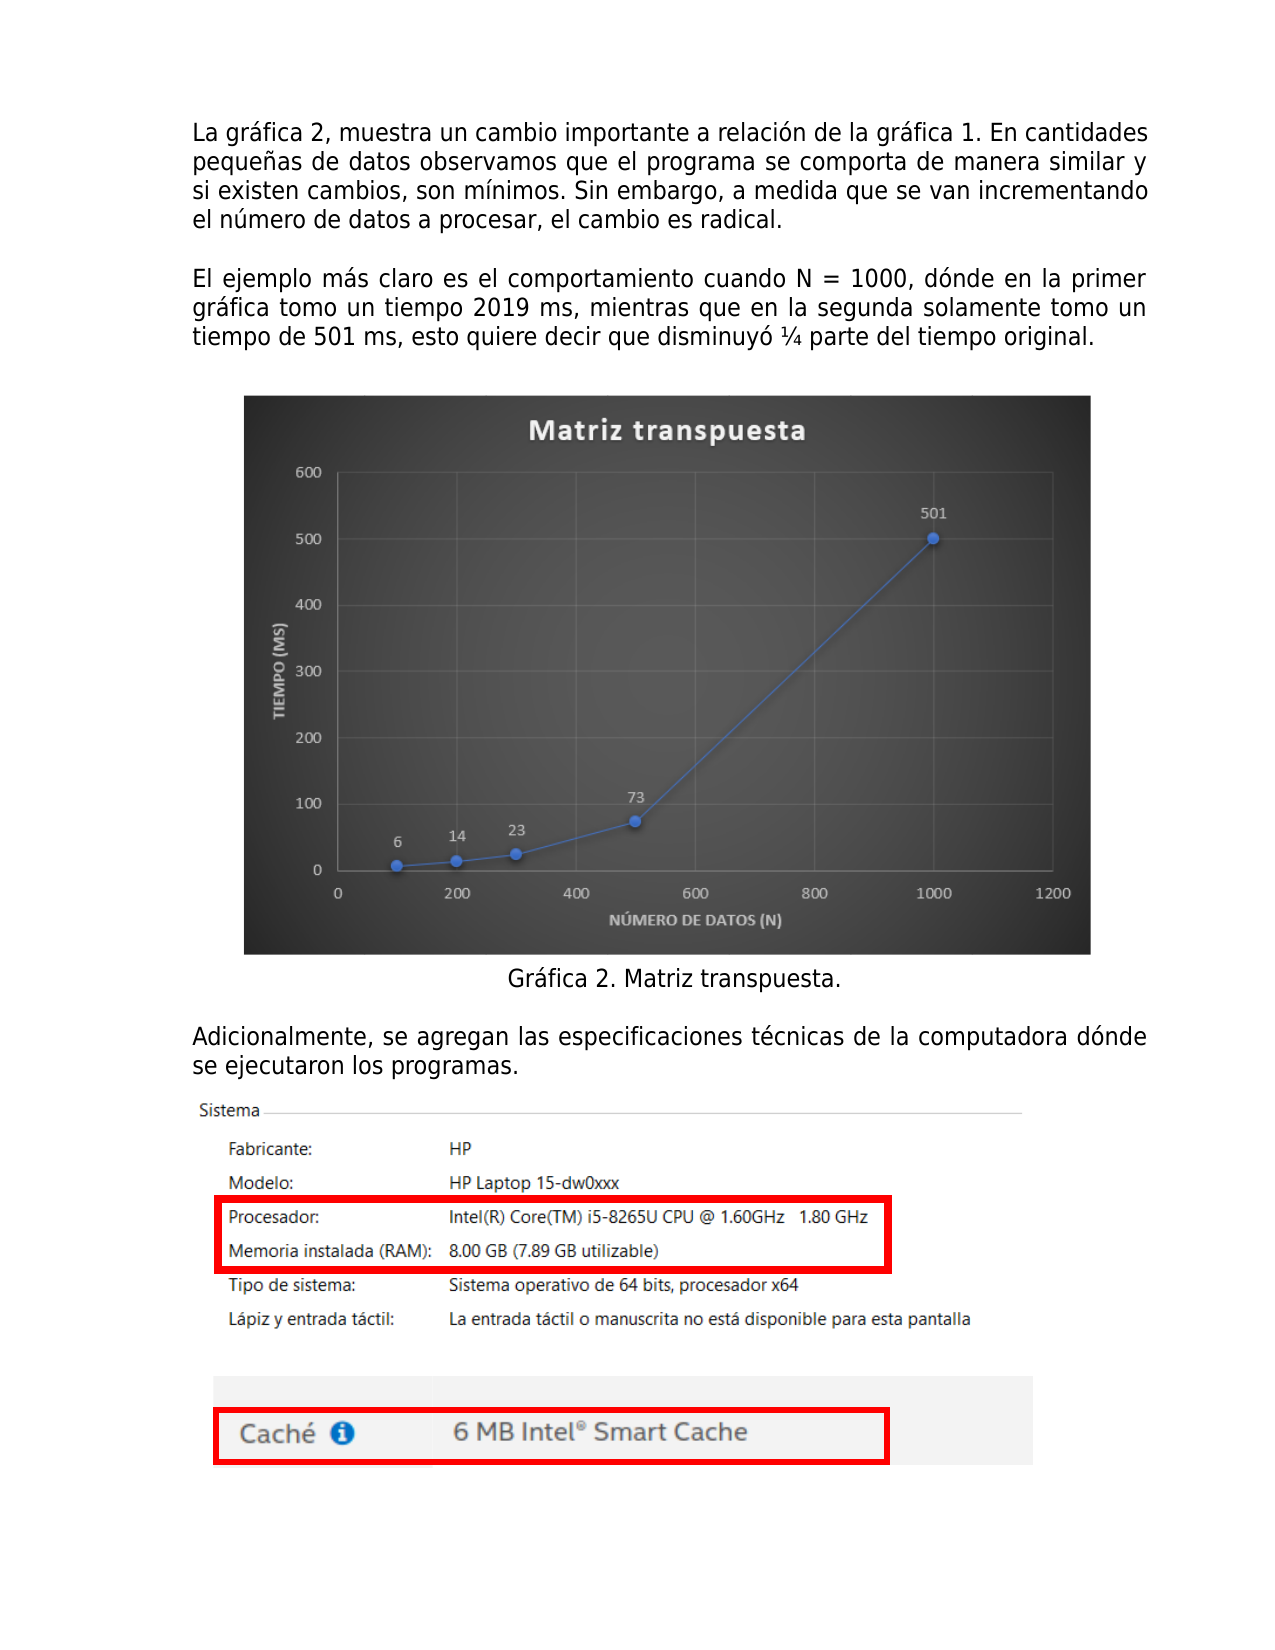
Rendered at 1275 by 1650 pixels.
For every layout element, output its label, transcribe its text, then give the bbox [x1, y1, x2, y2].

text Gráfica 2. Matriz transpuesta. [118, 964, 1157, 993]
picture [213, 1388, 245, 1407]
picture [745, 395, 1091, 955]
picture [222, 1203, 511, 1266]
picture [219, 1413, 245, 1459]
text Adicionalmente, se agregan las especificaciones técnicas de la computadora dónde se ejecutaron los programas. [118, 1022, 1157, 1081]
text El ejemplo más claro es el comportamiento cuando N = 1000, dónde en la primer gráfica tomo un tiempo 2019 ms, mientras que en la segunda solamente tomo un tiempo de 501 ms, esto quiere decir que disminuyó ¼ parte del tiempo original. [118, 264, 1157, 351]
picture [477, 1413, 770, 1459]
text La gráfica 2, muestra un cambio importante a relación de la gráfica 1. En cantidades pequeñas de datos observamos que el programa se comporta de manera similar y si existen cambios, son mínimos. Sin embargo, a medida que se van incrementando el número de datos a procesar, el cambio es radical. [118, 118, 1157, 235]
picture [477, 1387, 770, 1407]
picture [188, 1086, 511, 1315]
